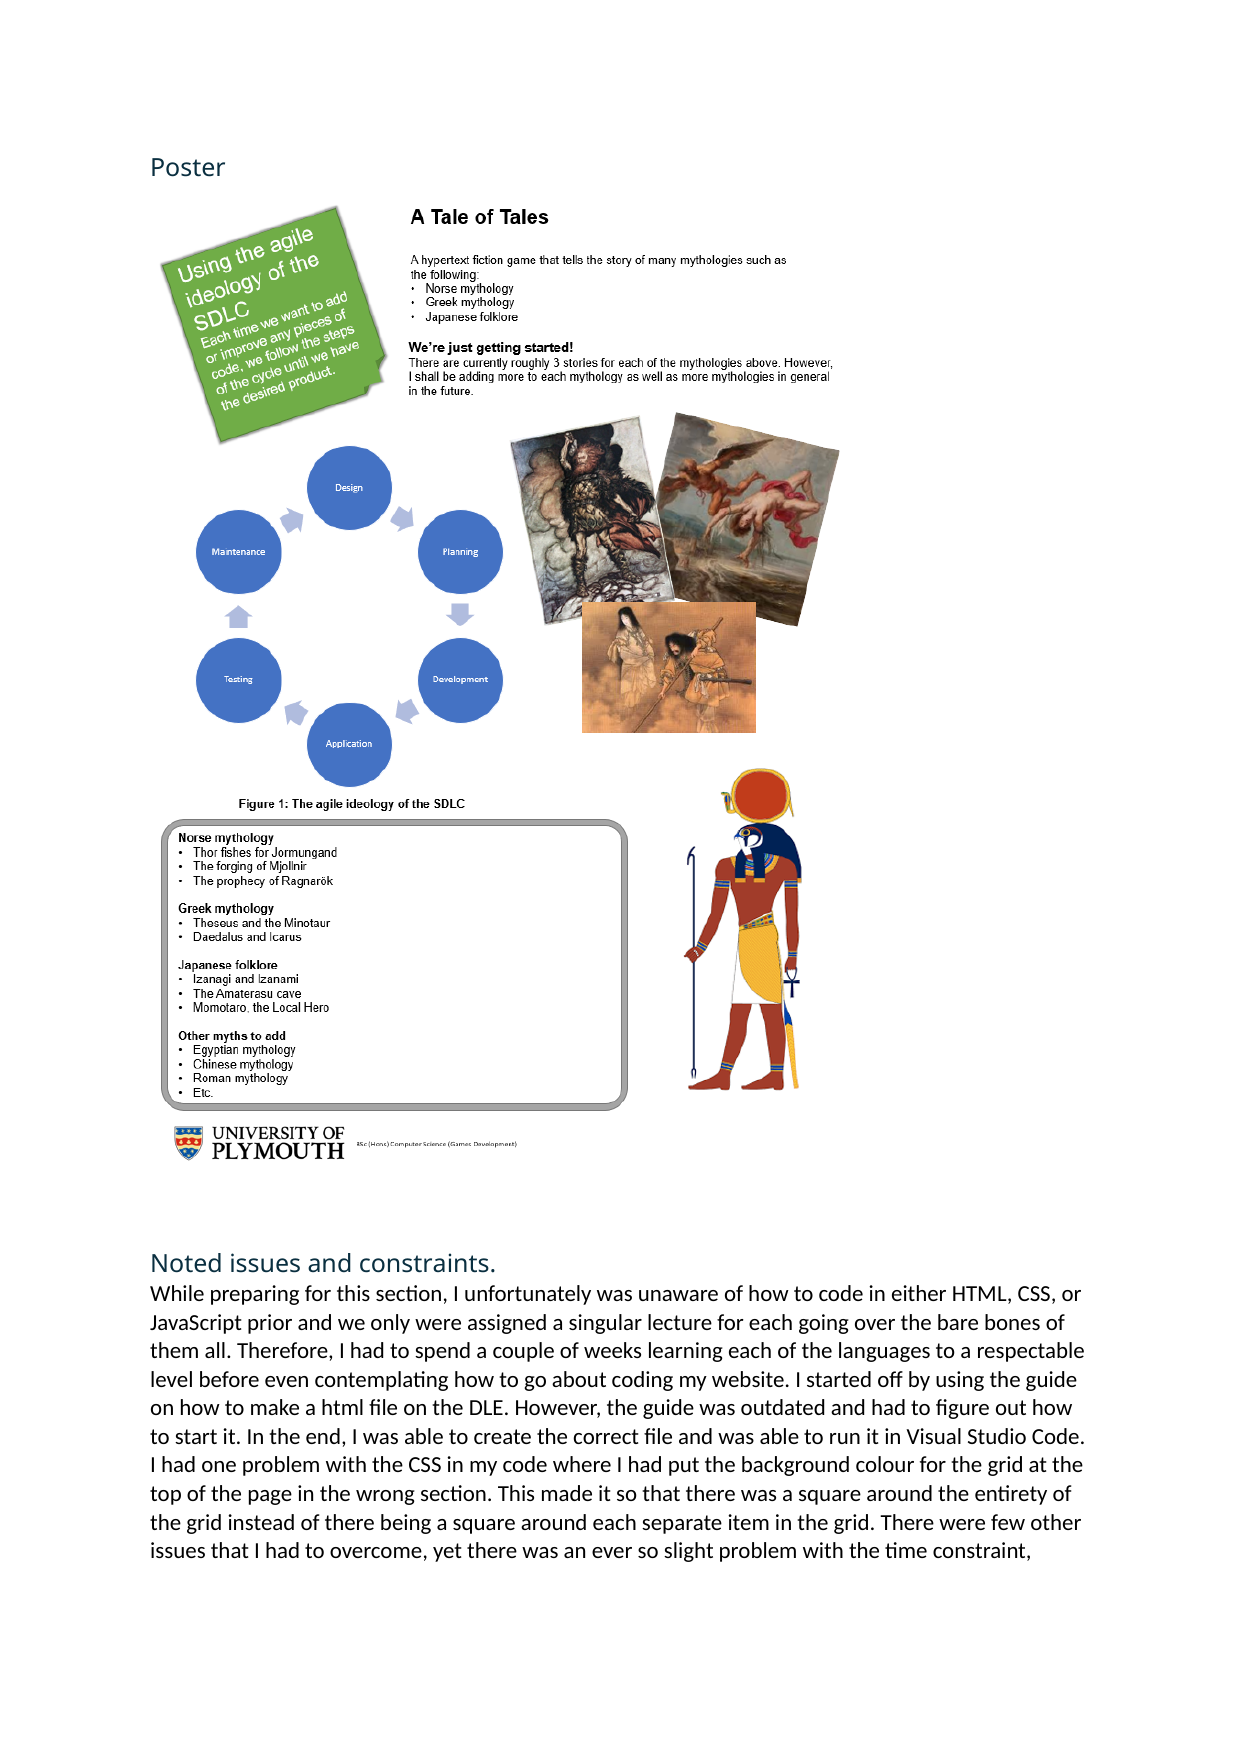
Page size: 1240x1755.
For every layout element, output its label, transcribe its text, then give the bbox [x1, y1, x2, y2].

subtitle Noted issues and constraints. [150, 1245, 1089, 1279]
text While preparing for this section, I unfortunately was unaware of how to code in either HTML, CSS, or JavaScript prior and we only were assigned a singular lecture for each going over the bare bones of them all. Therefore, I had to spend a couple of weeks learning each of the languages to a respectable level before even contemplating how to go about coding my website. I started off by using the guide on how to make a html file on the DLE. However, the guide was outdated and had to figure out how to start it. In the end, I was able to create the correct file and was able to run it in Visual Studio Code. I had one problem with the CSS in my code where I had put the background colour for the grid at the top of the page in the wrong section. This made it so that there was a square around the entirety of the grid instead of there being a square around each separate item in the grid. There were few other issues that I had to overcome, yet there was an ever so slight problem with the time constraint, [150, 1279, 1089, 1564]
subtitle Poster [150, 150, 1089, 184]
